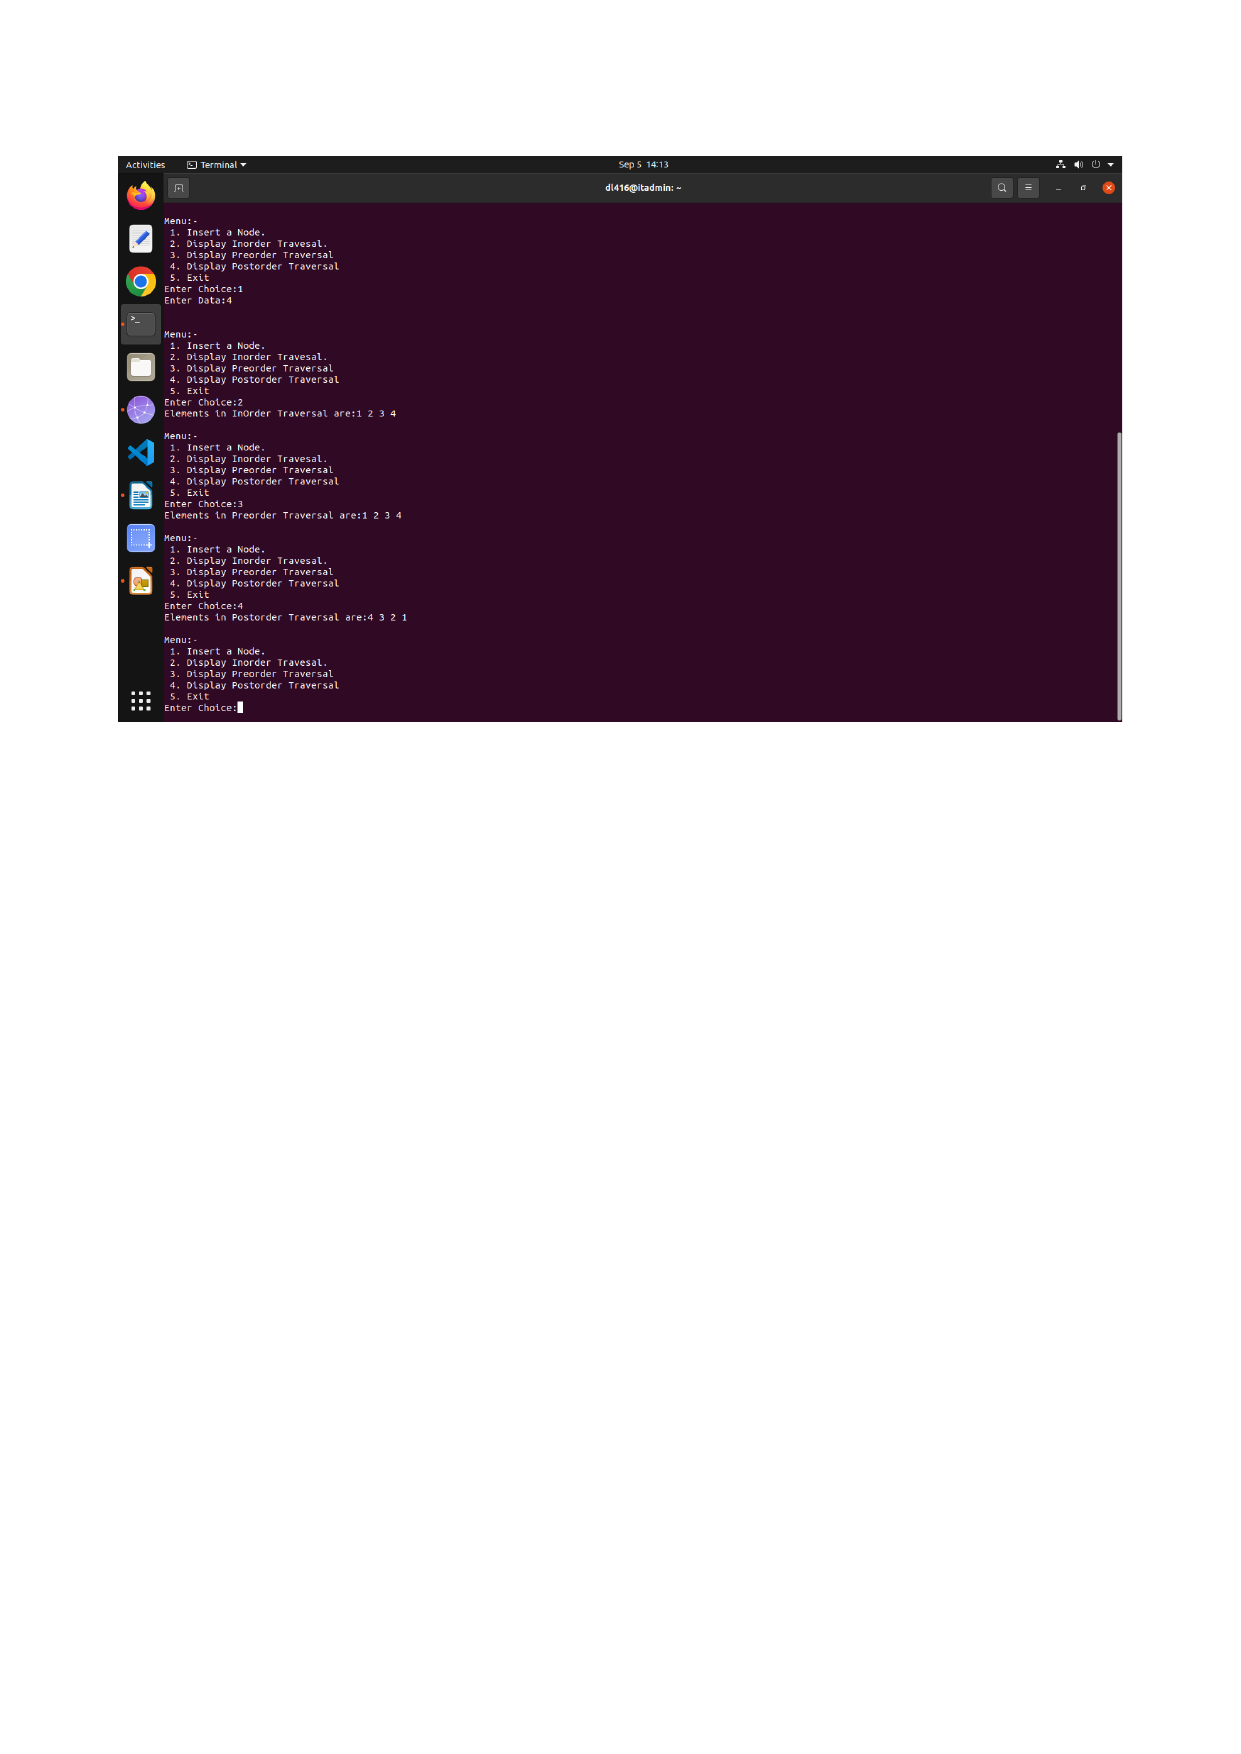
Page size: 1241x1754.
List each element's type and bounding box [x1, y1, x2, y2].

picture [118, 156, 1123, 722]
